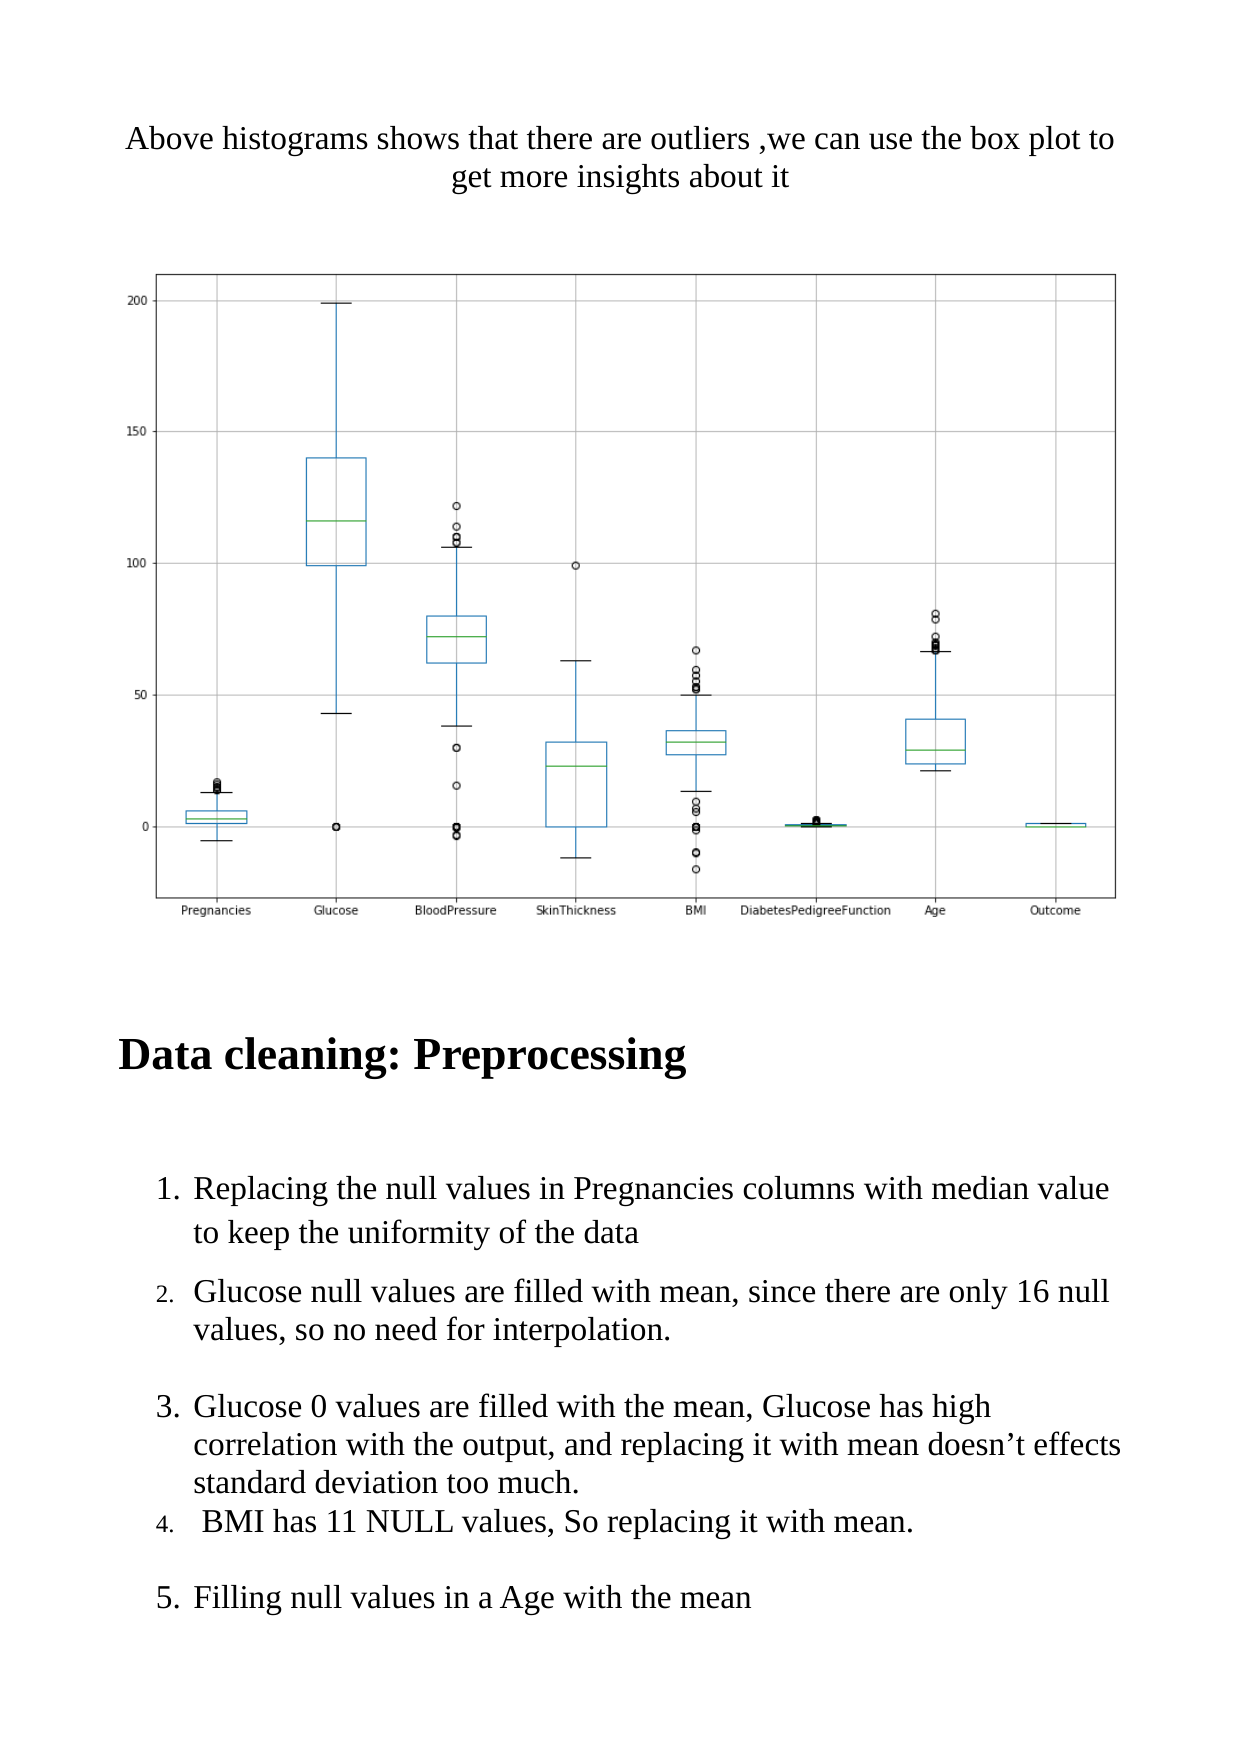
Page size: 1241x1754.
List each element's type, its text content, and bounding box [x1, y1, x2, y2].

picture [118, 266, 1123, 925]
subtitle Data cleaning: Preprocessing [118, 1026, 1122, 1079]
list Replacing the null values in Pregnancies columns with median value to keep the uniformity of the data [156, 1168, 1122, 1251]
subtitle Above histograms shows that there are outliers ,we can use the box plot to get more insights about it [118, 118, 1122, 195]
list BMI has 11 NULL values, So replacing it with mean. [156, 1501, 1122, 1539]
list Glucose 0 values are filled with the mean, Glucose has high correlation with the output, and replacing it with mean doesn’t effects standard deviation too much. [156, 1386, 1122, 1501]
list Filling null values in a Age with the mean [156, 1577, 1122, 1616]
list Glucose null values are filled with mean, since there are only 16 null values, so no need for interpolation. [156, 1271, 1122, 1347]
